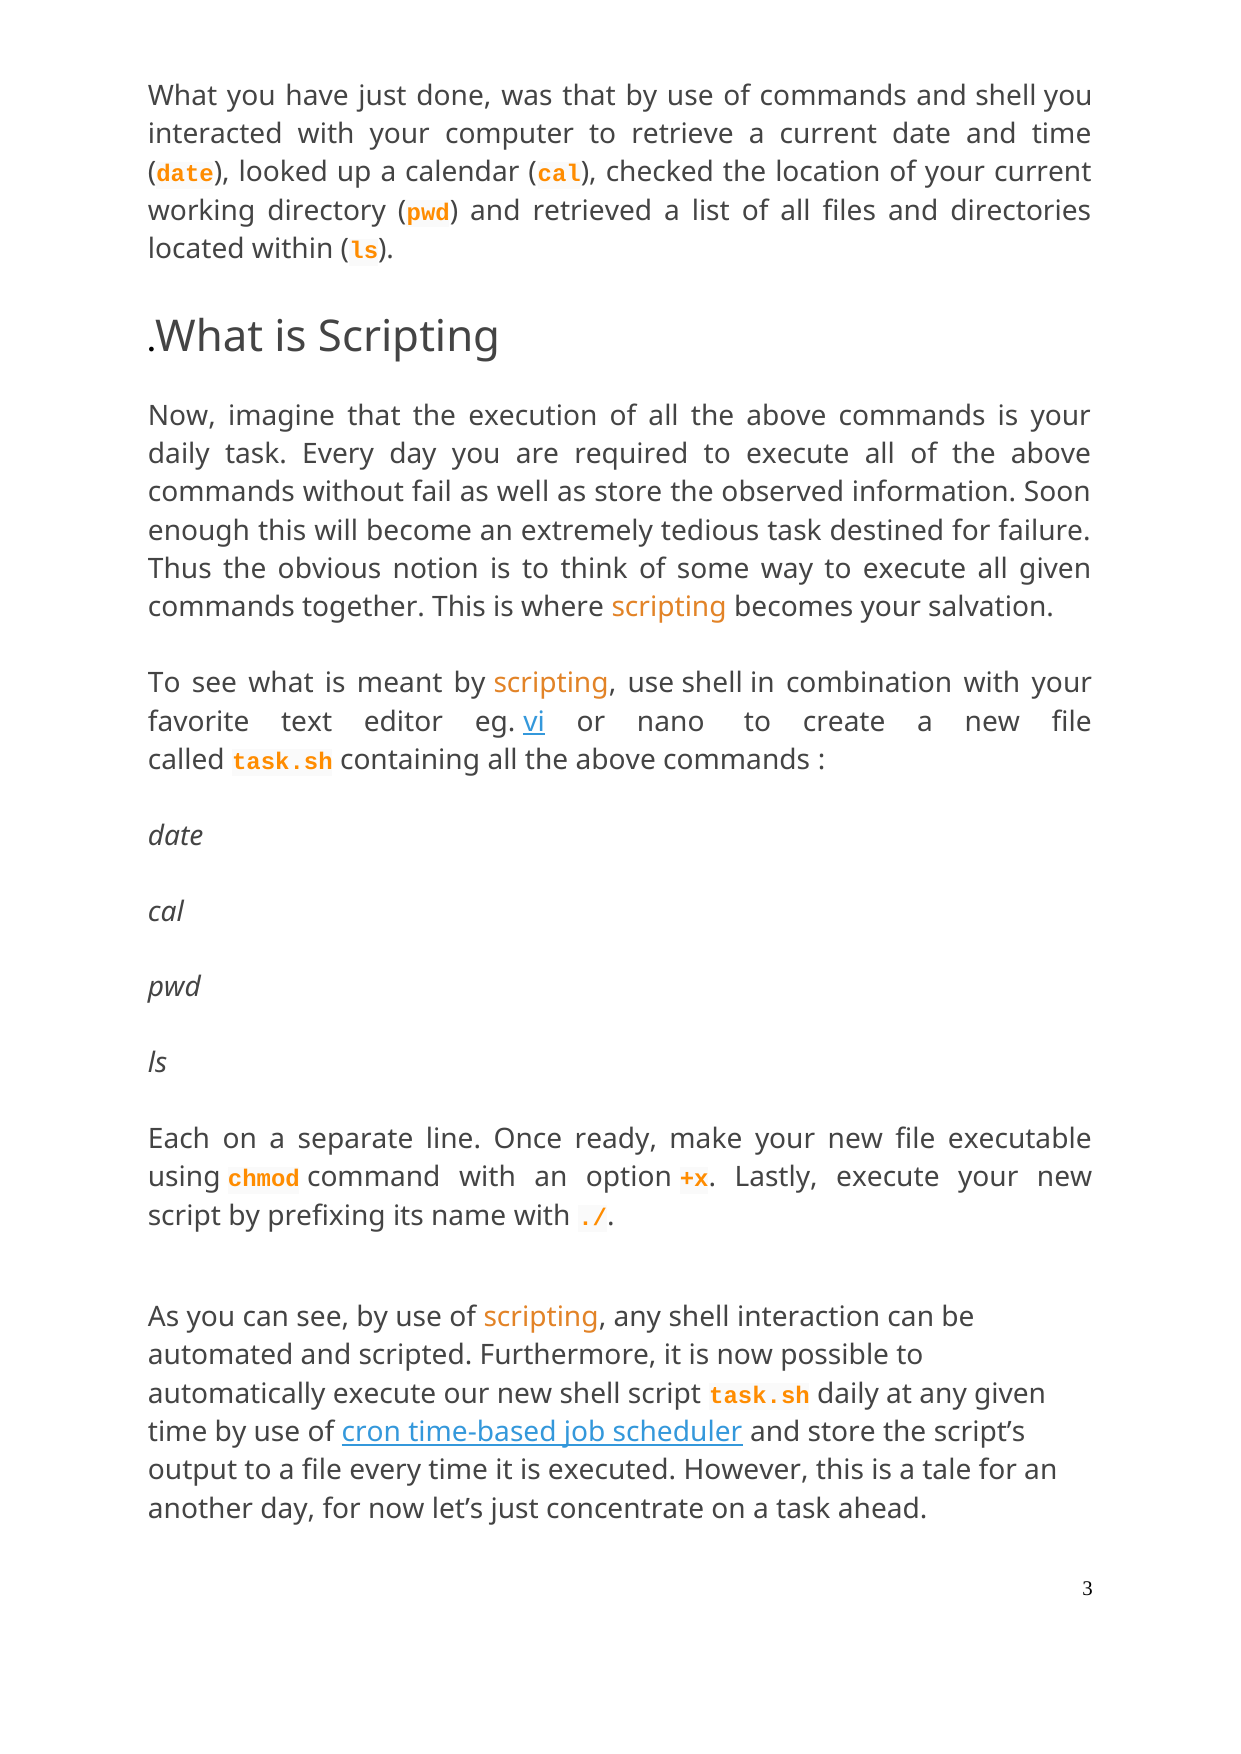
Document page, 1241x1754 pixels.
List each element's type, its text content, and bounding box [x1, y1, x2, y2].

text cal [148, 891, 1092, 929]
text To see what is meant by scripting, use shell in combination with your favorite text editor eg. vi or nano to create a new file called task.sh containing all the above commands : [148, 662, 1092, 777]
text ls [148, 1042, 1092, 1081]
text What you have just done, was that by use of commands and shell you interacted with your computer to retrieve a current date and time (date), looked up a calendar (cal), checked the location of your current working directory (pwd) and retrieved a list of all files and directories located within (ls). [148, 75, 1092, 267]
text Each on a separate line. Once ready, make your new file executable using chmod command with an option +x. Lastly, execute your new script by prefixing its name with ./. [148, 1118, 1092, 1233]
text As you can see, by use of scripting, any shell interaction can be automated and scripted. Furthermore, it is now possible to automatically execute our new shell script task.sh daily at any given time by use of cron time-based job scheduler and store the script’s output to a file every time it is executed. However, this is a tale for an another day, for now let’s just concentrate on a task ahead. [148, 1271, 1092, 1526]
text pwd [148, 967, 1092, 1005]
text date [148, 815, 1092, 853]
text Now, imagine that the execution of all the above commands is your daily task. Every day you are required to execute all of the above commands without fail as well as store the observed information. Soon enough this will become an extremely tedious task destined for failure. Thus the obvious notion is to think of some way to execute all given commands together. This is where scripting becomes your salvation. [148, 395, 1092, 625]
subtitle What is Scripting [148, 304, 1092, 364]
